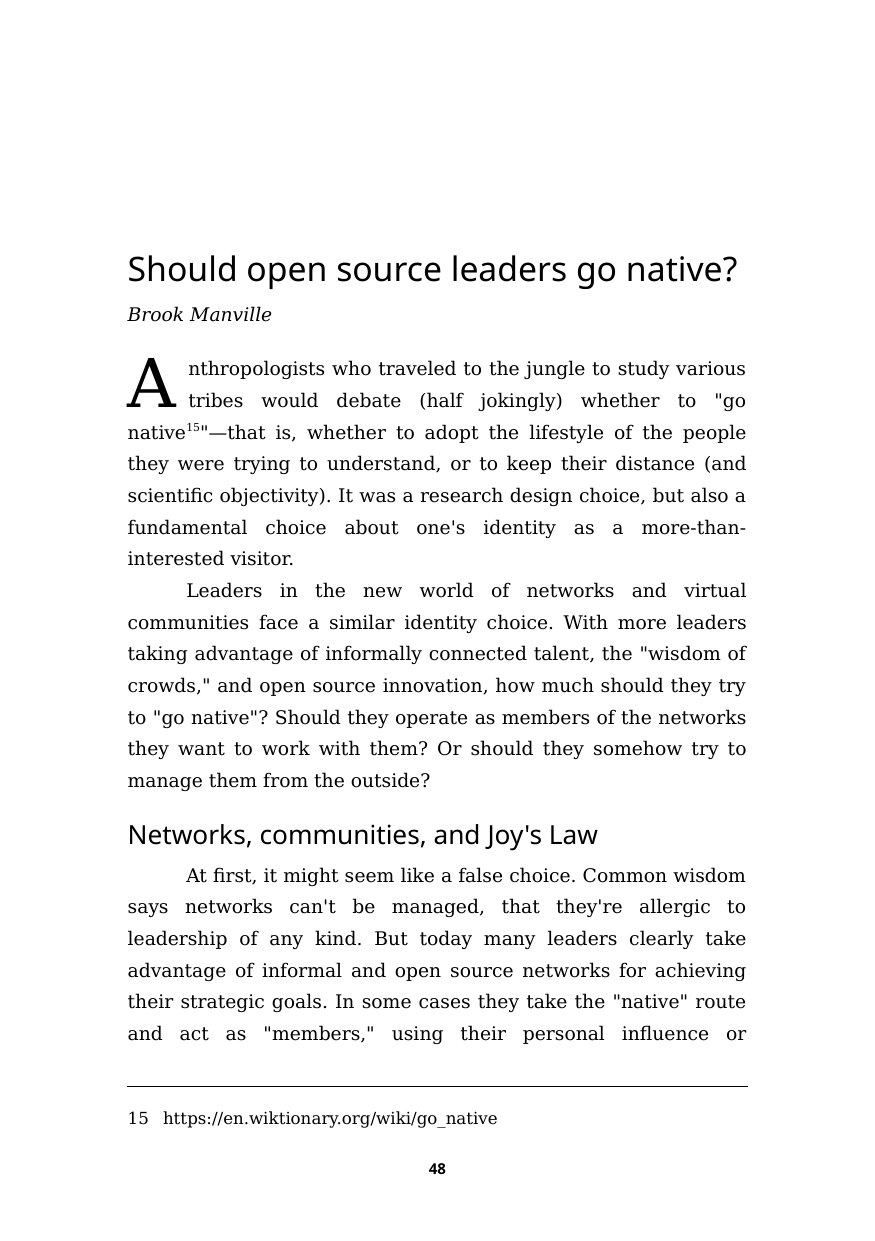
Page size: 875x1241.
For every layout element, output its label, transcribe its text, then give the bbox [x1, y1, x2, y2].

subtitle Should open source leaders go native? [127, 246, 747, 292]
text https://en.wiktionary.org/wiki/go_native [127, 1109, 747, 1128]
text Brook Manville [127, 304, 747, 326]
subtitle Networks, communities, and Joy's Law [127, 816, 747, 852]
text Leaders in the new world of networks and virtual communities face a similar identity choice. With more leaders taking advantage of informally connected talent, the "wisdom of crowds," and open source innovation, how much should they try to "go native"? Should they operate as members of the networks they want to work with them? Or should they somehow try to manage them from the outside? [127, 580, 747, 792]
text At first, it might seem like a false choice. Common wisdom says networks can't be managed, that they're allergic to leadership of any kind. But today many leaders clearly take advantage of informal and open source networks for achieving their strategic goals. In some cases they take the "native" route and act as "members," using their personal influence or [127, 864, 747, 1045]
text Anthropologists who traveled to the jungle to study various tribes would debate (half jokingly) whether to "go native"—that is, whether to adopt the lifestyle of the people they were trying to understand, or to keep their distance (and scientific objectivity). It was a research design choice, but also a fundamental choice about one's identity as a more-than-interested visitor. [127, 358, 747, 570]
